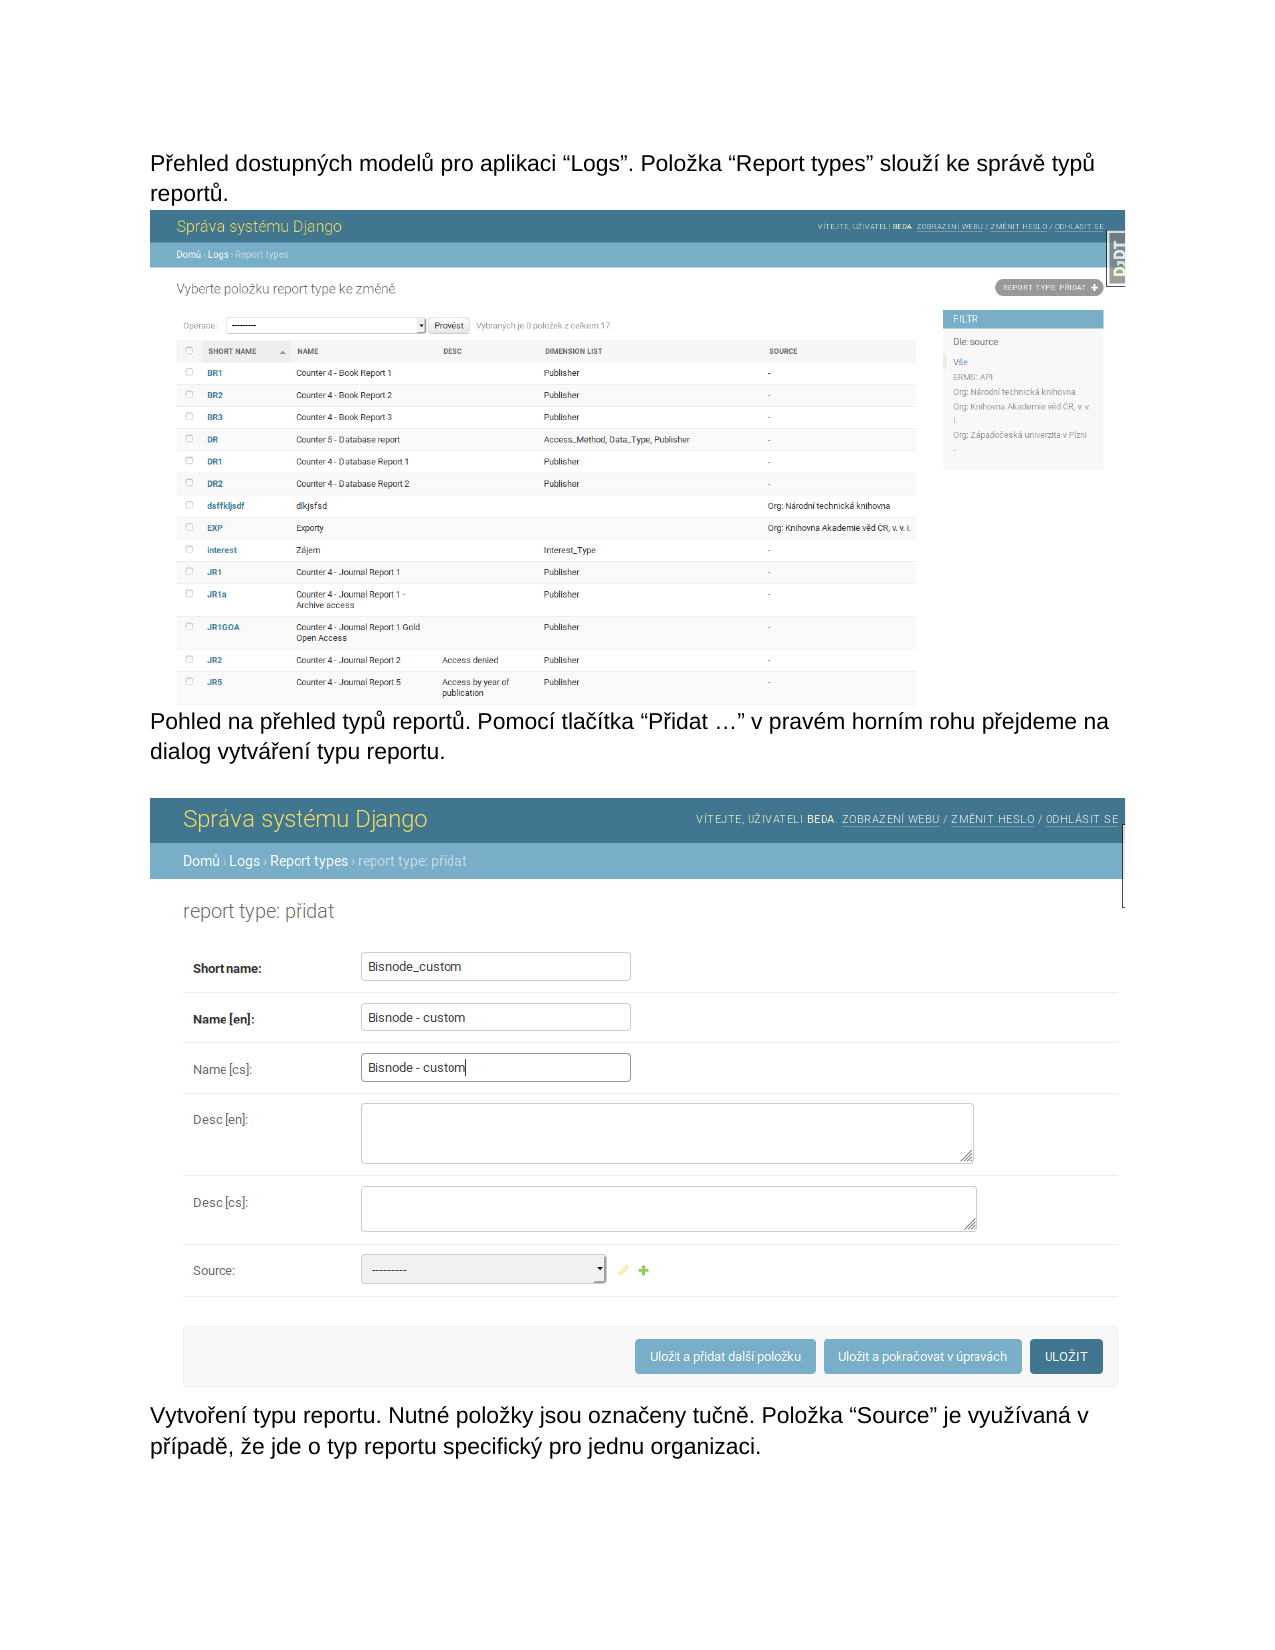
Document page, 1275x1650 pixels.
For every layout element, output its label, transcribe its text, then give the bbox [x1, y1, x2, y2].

text Přehled dostupných modelů pro aplikaci “Logs”. Položka “Report types” slouží ke správě typů reportů. [150, 150, 1125, 207]
picture [150, 798, 1125, 1399]
picture [150, 210, 1125, 705]
text Pohled na přehled typů reportů. Pomocí tlačítka “Přidat …” v pravém horním rohu přejdeme na dialog vytváření typu reportu. [150, 708, 1125, 764]
text Vytvoření typu reportu. Nutné položky jsou označeny tučně. Položka “Source” je využívaná v případě, že jde o typ reportu specifický pro jednu organizaci. [150, 1402, 1125, 1459]
